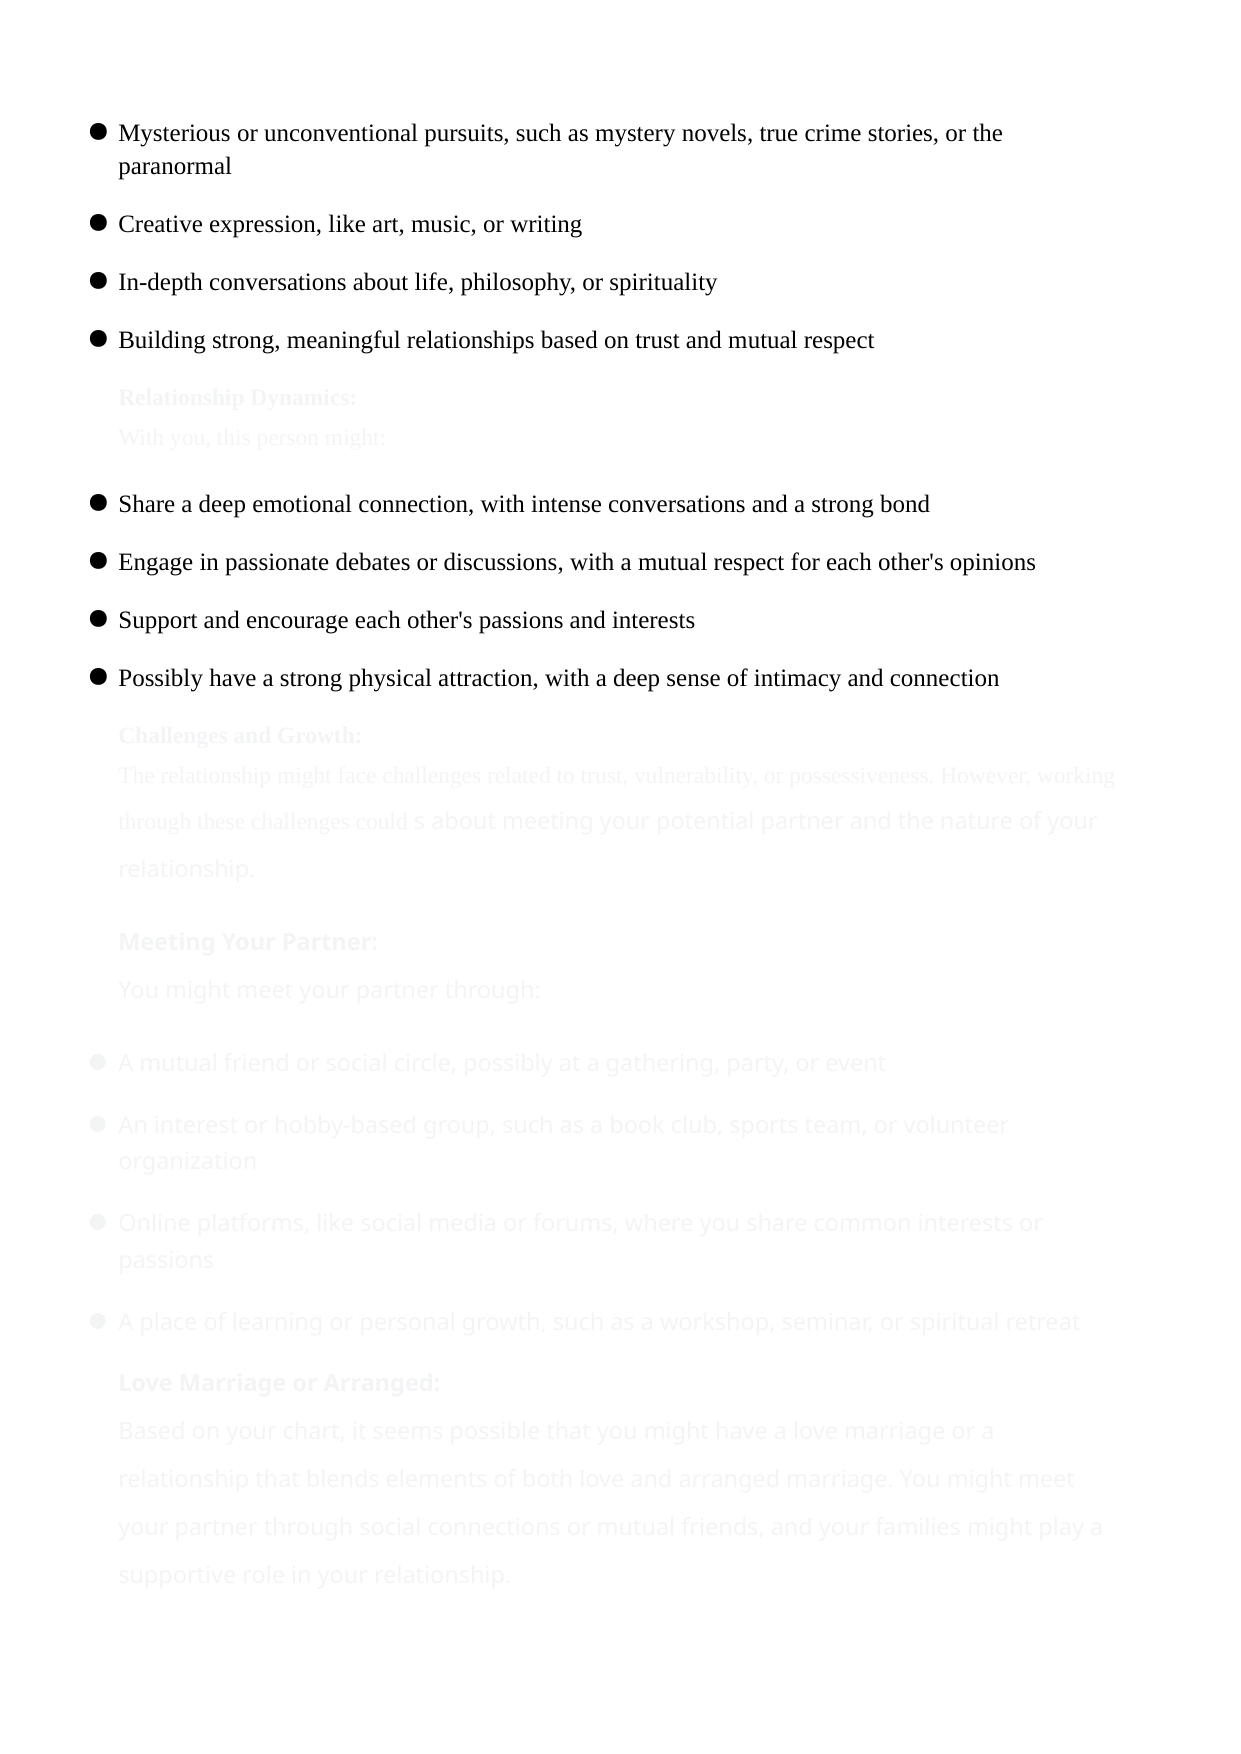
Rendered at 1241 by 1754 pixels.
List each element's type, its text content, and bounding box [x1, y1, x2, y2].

list Share a deep emotional connection, with intense conversations and a strong bond [118, 489, 1122, 518]
list A mutual friend or social circle, possibly at a gathering, party, or event [118, 1046, 1122, 1078]
list A place of learning or personal growth, such as a workshop, seminar, or spiritual retreat [118, 1305, 1122, 1337]
list An interest or hobby-based group, such as a book club, sports team, or volunteer organization [118, 1108, 1122, 1177]
list Possibly have a strong physical attraction, with a deep sense of intimacy and connection [118, 663, 1122, 692]
list Creative expression, like art, music, or writing [118, 209, 1122, 238]
text Meeting Your Partner: You might meet your partner through: [118, 925, 1122, 1005]
list In-depth conversations about life, philosophy, or spirituality [118, 267, 1122, 296]
text Love Marriage or Arranged: Based on your chart, it seems possible that you might have a love marriage or a relationship that blends elements of both love and arranged marriage. You might meet your partner through social connections or mutual friends, and your families might play a supportive role in your relationship. [118, 1367, 1122, 1590]
text Relationship Dynamics: With you, this person might: [118, 383, 1122, 451]
list Online platforms, like social media or forums, where you share common interests or passions [118, 1206, 1122, 1275]
list Support and encourage each other's passions and interests [118, 605, 1122, 634]
list Mysterious or unconventional pursuits, such as mystery novels, true crime stories, or the paranormal [118, 118, 1122, 180]
text Challenges and Growth: The relationship might face challenges related to trust, vulnerability, or possessiveness. However, working through these challenges could s about meeting your potential partner and the nature of your relationship. [118, 721, 1122, 884]
list Building strong, meaningful relationships based on trust and mutual respect [118, 325, 1122, 354]
list Engage in passionate debates or discussions, with a mutual respect for each other's opinions [118, 547, 1122, 576]
